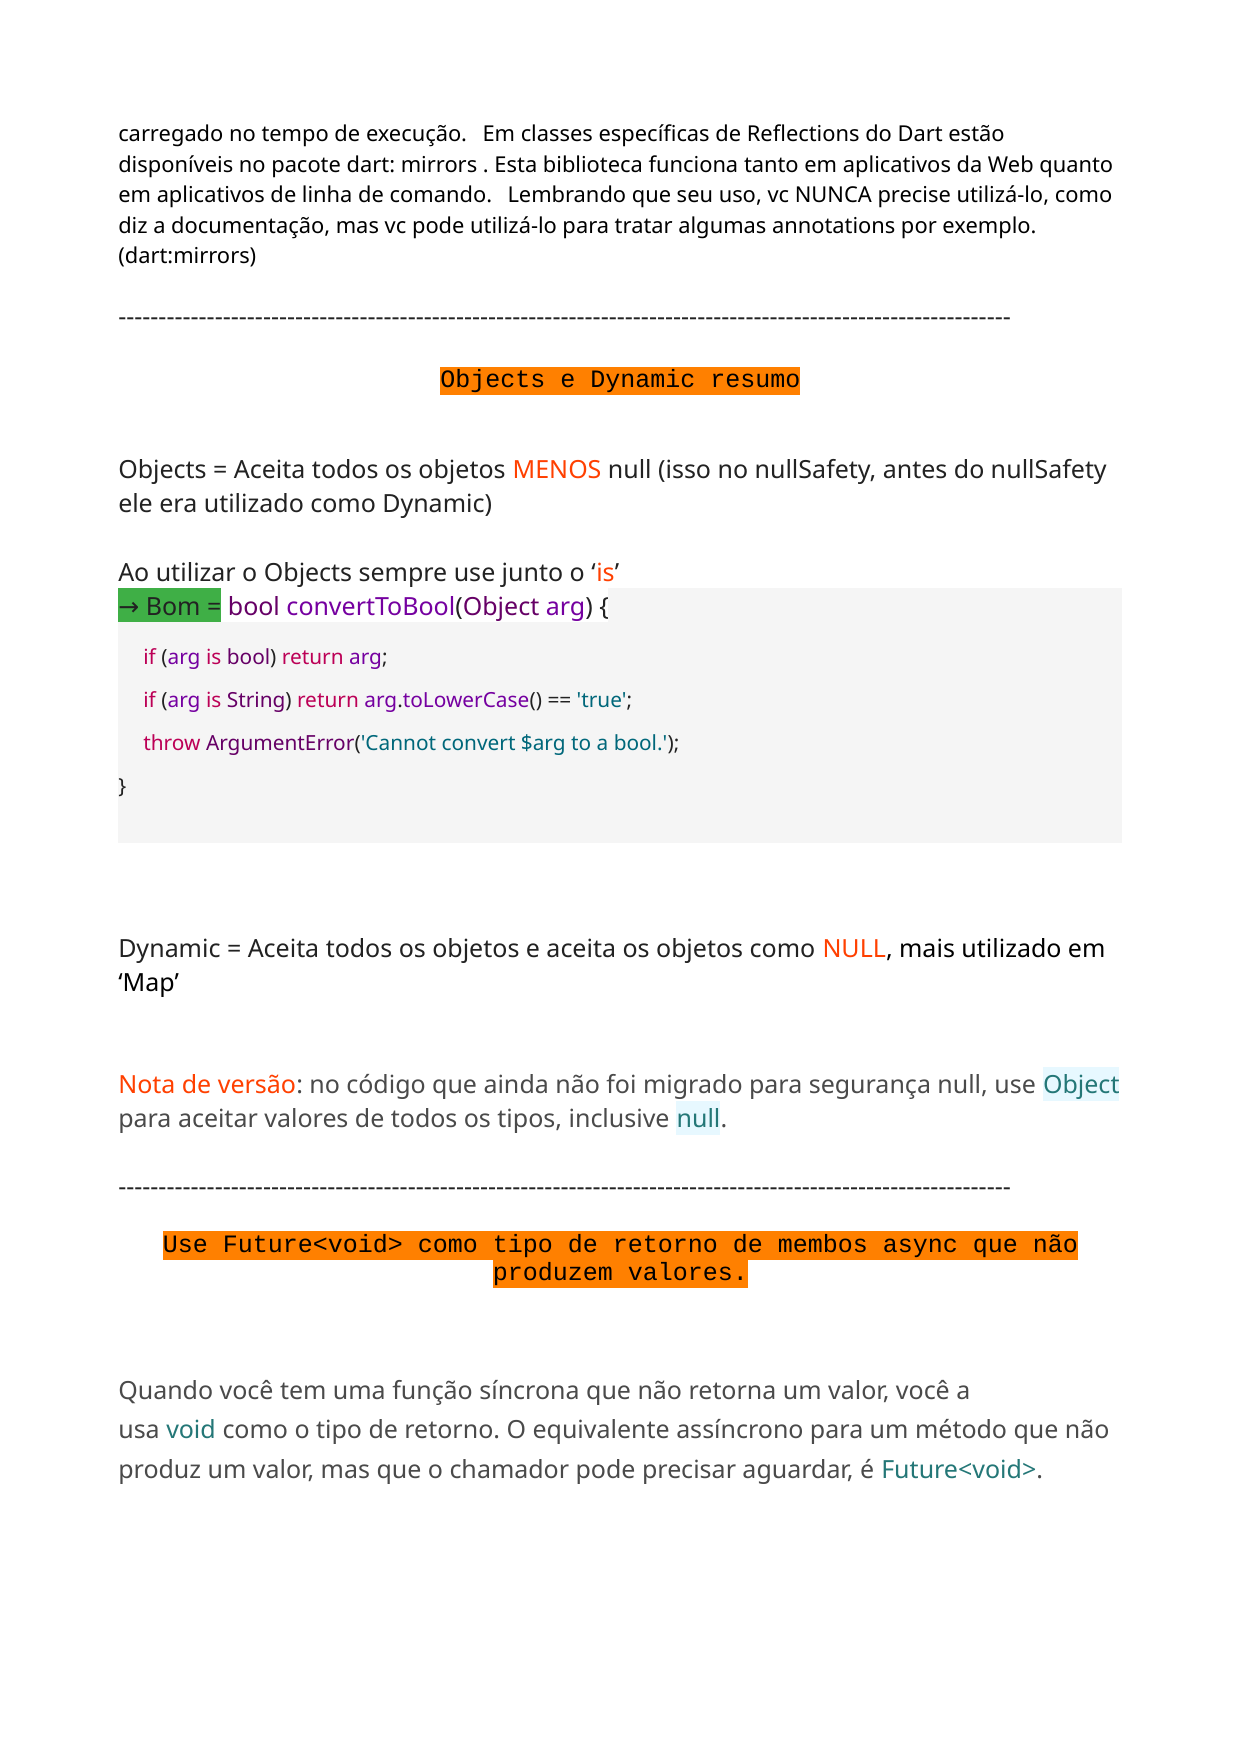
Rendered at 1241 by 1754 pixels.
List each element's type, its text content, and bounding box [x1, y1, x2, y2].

text --------------------------------------------------------------------------------------------------------------- [118, 1169, 1122, 1203]
text Nota de versão: no código que ainda não foi migrado para segurança null, use Object para aceitar valores de todos os tipos, inclusive null. [118, 1067, 1122, 1135]
text Objects e Dynamic resumo [118, 367, 1122, 395]
text Use Future<void> como tipo de retorno de membos async que não produzem valores. [118, 1231, 1122, 1288]
text carregado no tempo de execução. Em classes específicas de Reflections do Dart estão disponíveis no pacote dart: mirrors . Esta biblioteca funciona tanto em aplicativos da Web quanto em aplicativos de linha de comando. Lembrando que seu uso, vc NUNCA precise utilizá-lo, como diz a documentação, mas vc pode utilizá-lo para tratar algumas annotations por exemplo.(dart:mirrors) [118, 118, 1122, 299]
text --------------------------------------------------------------------------------------------------------------- [118, 299, 1122, 333]
text throw ArgumentError('Cannot convert $arg to a bool.'); [118, 728, 1122, 757]
text Ao utilizar o Objects sempre use junto o ‘is’ [118, 554, 1122, 588]
text if (arg is bool) return arg; [118, 642, 1122, 671]
text } [118, 771, 1122, 800]
text Objects = Aceita todos os objetos MENOS null (isso no nullSafety, antes do nullSafety ele era utilizado como Dynamic) [118, 452, 1122, 520]
text → Bom = bool convertToBool(Object arg) { [118, 588, 1122, 622]
text Dynamic = Aceita todos os objetos e aceita os objetos como NULL, mais utilizado em ‘Map’ [118, 931, 1122, 999]
text Quando você tem uma função síncrona que não retorna um valor, você a usa void como o tipo de retorno. O equivalente assíncrono para um método que não produz um valor, mas que o chamador pode precisar aguardar, é Future<void>. [118, 1373, 1122, 1485]
text if (arg is String) return arg.toLowerCase() == 'true'; [118, 685, 1122, 714]
